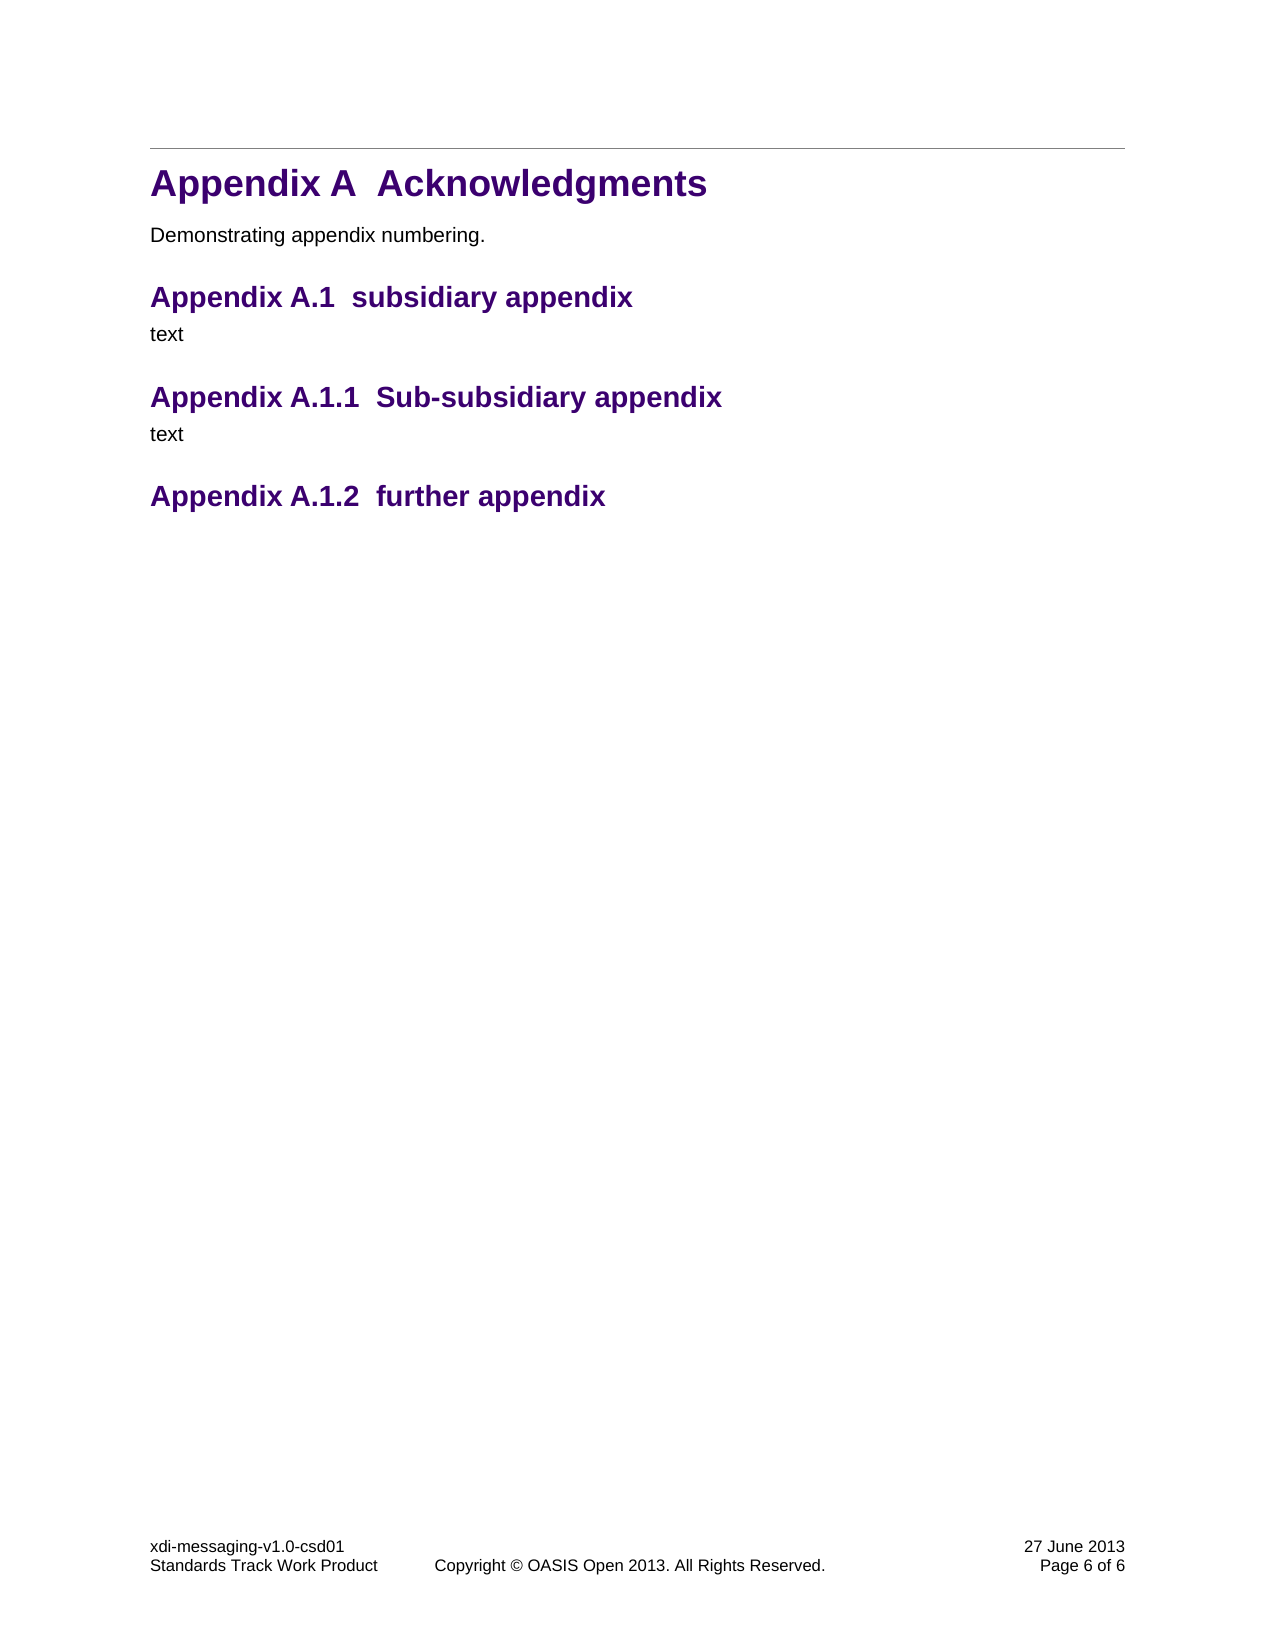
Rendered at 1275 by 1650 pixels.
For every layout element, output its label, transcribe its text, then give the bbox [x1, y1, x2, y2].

subtitle Sub-subsidiary appendix [150, 379, 1125, 413]
text text [150, 322, 1125, 346]
subtitle subsidiary appendix [150, 280, 1125, 314]
text text [150, 421, 1125, 445]
text Demonstrating appendix numbering. [150, 223, 1125, 247]
subtitle further appendix [150, 479, 1125, 512]
subtitle Acknowledgments [150, 149, 1125, 204]
